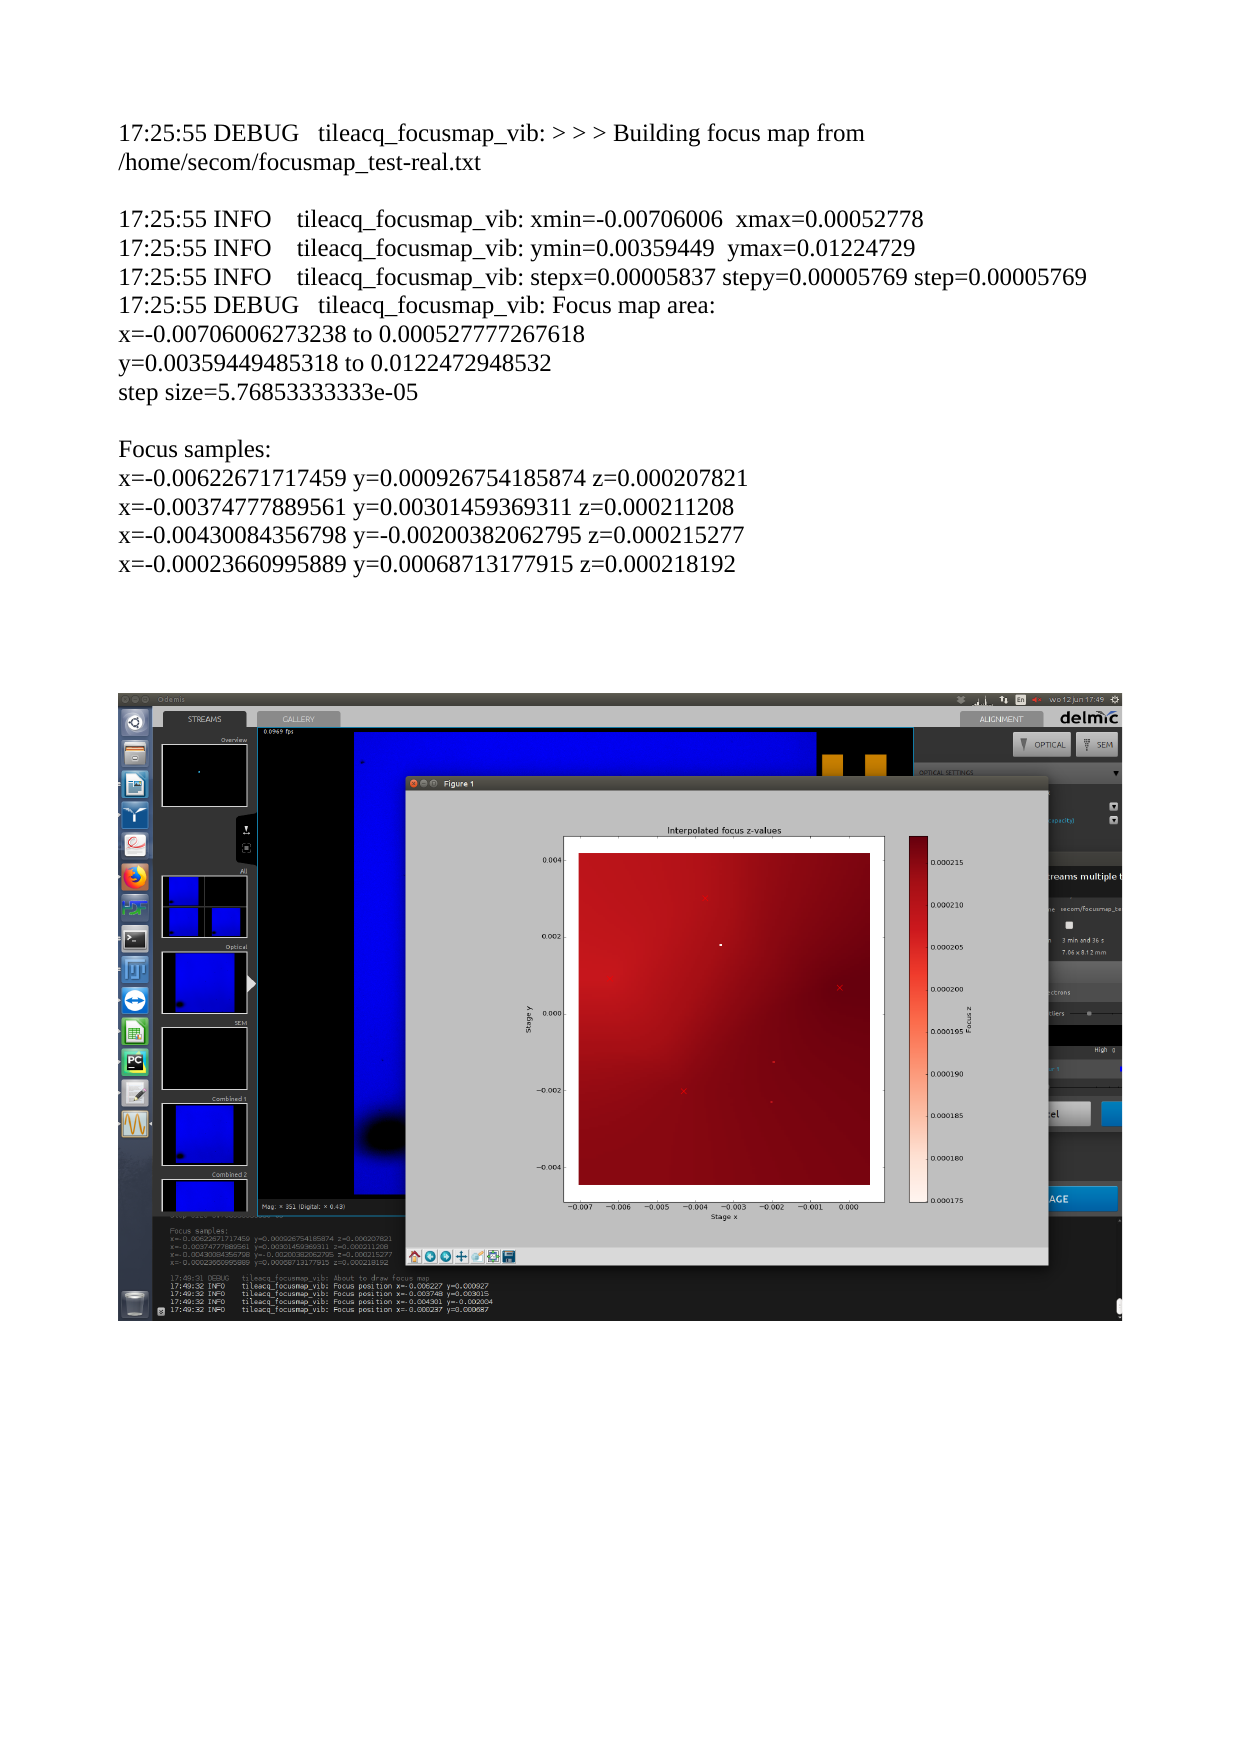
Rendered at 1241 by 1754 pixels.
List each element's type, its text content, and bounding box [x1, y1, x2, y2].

text x=-0.00023660995889 y=0.00068713177915 z=0.000218192 [118, 549, 1122, 578]
text Focus samples: [118, 434, 1122, 463]
text 17:25:55 DEBUG tileacq_focusmap_vib: Focus map area: [118, 291, 1122, 319]
text x=-0.00430084356798 y=-0.00200382062795 z=0.000215277 [118, 521, 1122, 549]
text x=-0.00622671717459 y=0.000926754185874 z=0.000207821 [118, 463, 1122, 492]
text y=0.00359449485318 to 0.0122472948532 [118, 348, 1122, 377]
text 17:25:55 INFO tileacq_focusmap_vib: stepx=0.00005837 stepy=0.00005769 step=0.00005769 [118, 262, 1122, 291]
text 17:25:55 INFO tileacq_focusmap_vib: xmin=-0.00706006 xmax=0.00052778 [118, 204, 1122, 233]
text 17:25:55 INFO tileacq_focusmap_vib: ymin=0.00359449 ymax=0.01224729 [118, 233, 1122, 262]
text step size=5.76853333333e-05 [118, 377, 1122, 406]
text 17:25:55 DEBUG tileacq_focusmap_vib: > > > Building focus map from /home/secom/focusmap_test-real.txt [118, 118, 1122, 176]
text x=-0.00374777889561 y=0.00301459369311 z=0.000211208 [118, 492, 1122, 521]
picture [118, 693, 1123, 1321]
text x=-0.00706006273238 to 0.000527777267618 [118, 319, 1122, 348]
